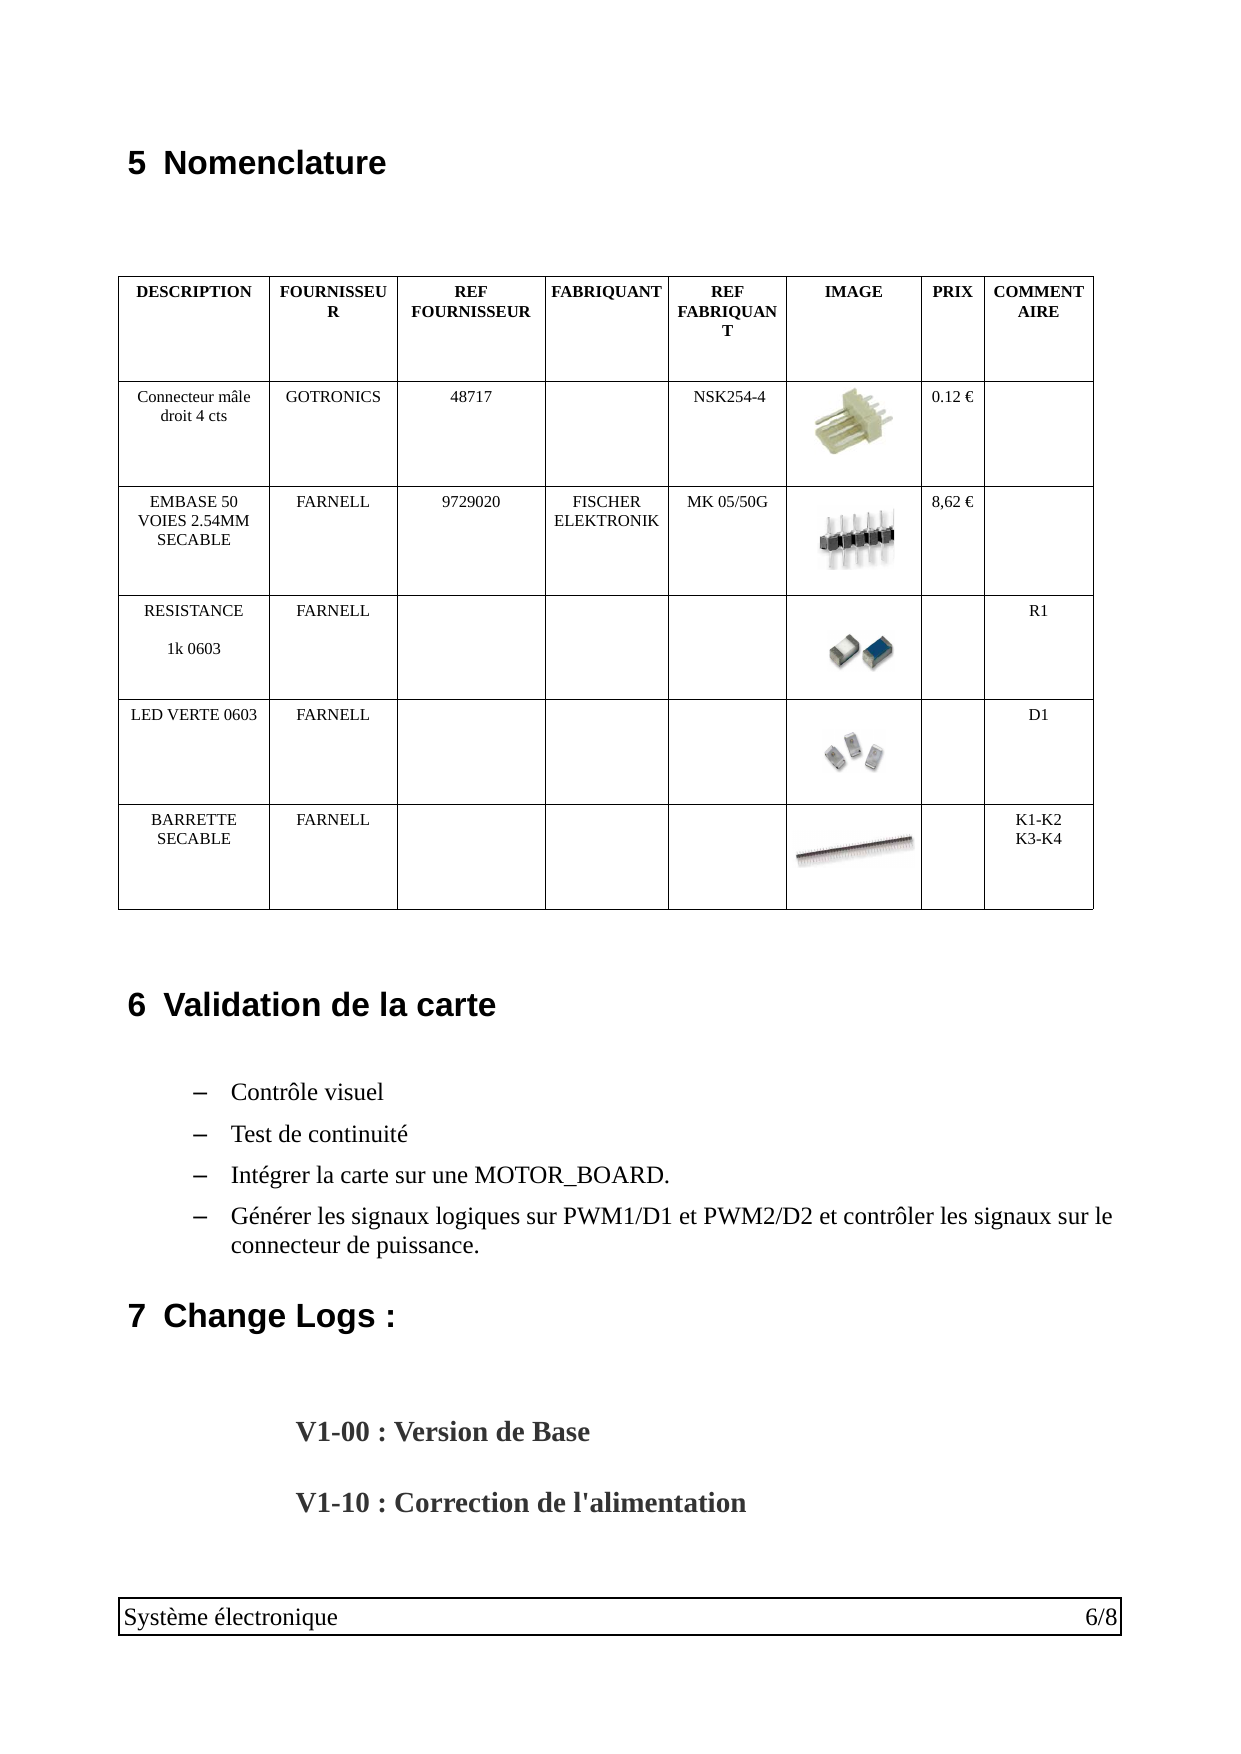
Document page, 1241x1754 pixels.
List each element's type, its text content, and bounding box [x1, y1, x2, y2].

table_header REF FABRIQUANT [669, 277, 786, 381]
table_cell FARNELL [270, 487, 397, 594]
table_cell [546, 382, 668, 486]
table_header REF FOURNISSEUR [398, 277, 545, 381]
picture [821, 729, 886, 773]
table_cell NSK254-4 [669, 382, 786, 486]
table_cell [787, 805, 921, 909]
table_cell [398, 700, 545, 804]
table_cell EMBASE 50 VOIES 2.54MM SECABLE [119, 487, 269, 594]
table_cell [398, 805, 545, 909]
table_cell [787, 487, 921, 569]
table_cell [787, 570, 921, 594]
picture [827, 630, 895, 672]
table_cell [546, 700, 668, 804]
table_cell MK 05/50G [669, 487, 786, 594]
table_cell [985, 487, 1093, 594]
table_cell Connecteur mâle droit 4 cts [119, 382, 269, 486]
table_cell GOTRONICS [270, 382, 397, 486]
table_cell [669, 700, 786, 804]
table_cell 9729020 [398, 487, 545, 594]
table_cell FARNELL [270, 596, 397, 699]
table_cell BARRETTE SECABLE [119, 805, 269, 909]
table_cell R1 [985, 596, 1093, 699]
subtitle Change Logs : [118, 1296, 1122, 1335]
list Test de continuité [193, 1119, 1122, 1147]
table_header PRIX [922, 277, 984, 381]
list Contrôle visuel [193, 1077, 1122, 1106]
table_cell RESISTANCE 1k 0603 [119, 596, 269, 699]
table_cell D1 [985, 700, 1093, 804]
table_cell [787, 596, 921, 699]
picture [792, 830, 916, 868]
table_cell K1-K2 K3-K4 [985, 805, 1093, 909]
table_cell 8,62 € [922, 487, 984, 594]
table_cell [922, 596, 984, 699]
table_header DESCRIPTION [119, 277, 269, 381]
table_cell LED VERTE 0603 [119, 700, 269, 804]
subtitle Validation de la carte [118, 985, 1122, 1024]
list Générer les signaux logiques sur PWM1/D1 et PWM2/D2 et contrôler les signaux sur le connecteur de puissance. [193, 1201, 1122, 1259]
picture [817, 505, 895, 570]
subtitle V1-10 : Correction de l'alimentation [295, 1485, 1122, 1518]
table_cell [669, 596, 786, 699]
table_cell [546, 596, 668, 699]
table_cell [669, 805, 786, 909]
table_cell FARNELL [270, 700, 397, 804]
table_cell [398, 596, 545, 699]
picture [814, 387, 894, 455]
table_cell [922, 700, 984, 804]
table_cell 48717 [398, 382, 545, 486]
table_cell [787, 382, 921, 486]
table_header FABRIQUANT [546, 277, 668, 381]
table_cell 0.12 € [922, 382, 984, 486]
table_cell FARNELL [270, 805, 397, 909]
table_header FOURNISSEUR [270, 277, 397, 381]
table_header IMAGE [787, 277, 921, 381]
subtitle V1-00 : Version de Base [295, 1414, 1122, 1447]
subtitle Nomenclature [118, 143, 1122, 182]
table_cell [546, 805, 668, 909]
table_header COMMENTAIRE [985, 277, 1093, 381]
table_cell FISCHER ELEKTRONIK [546, 487, 668, 594]
table_cell [922, 805, 984, 909]
list Intégrer la carte sur une MOTOR_BOARD. [193, 1160, 1122, 1189]
table_cell [985, 382, 1093, 486]
table_cell [787, 700, 921, 804]
